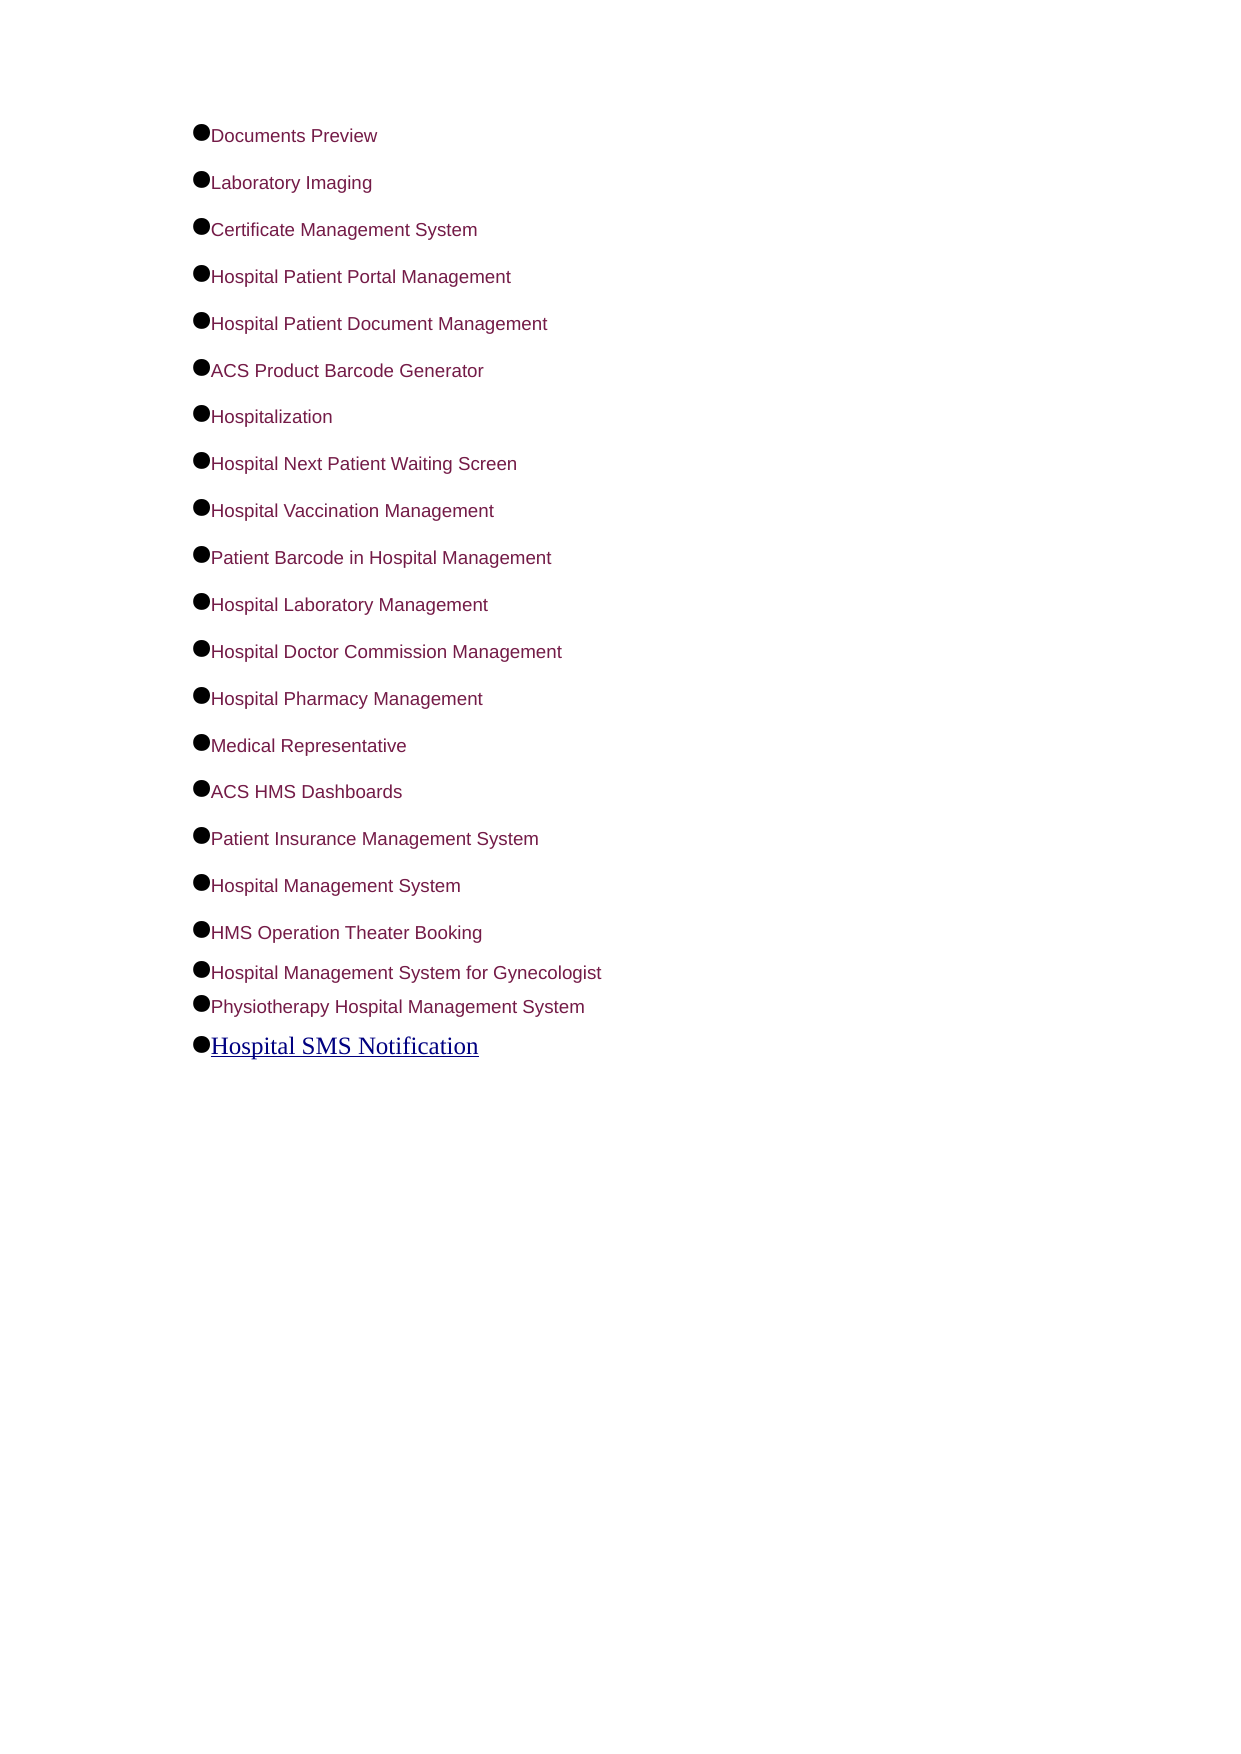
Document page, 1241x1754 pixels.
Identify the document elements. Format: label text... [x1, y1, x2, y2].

list Certificate Management System [118, 212, 1122, 243]
list Hospitalization [118, 399, 1122, 431]
list Hospital Patient Document Management [118, 306, 1122, 337]
list Hospital Patient Portal Management [118, 259, 1122, 290]
list Hospital Pharmacy Management [118, 681, 1122, 712]
list Patient Insurance Management System [118, 821, 1122, 852]
list Physiotherapy Hospital Management System [118, 996, 1122, 1019]
list Hospital Vaccination Management [118, 493, 1122, 524]
list Hospital Management System for Gynecologist [118, 962, 1122, 985]
list Hospital Doctor Commission Management [118, 634, 1122, 665]
list Patient Barcode in Hospital Management [118, 540, 1122, 571]
list Laboratory Imaging [118, 165, 1122, 196]
list Hospital SMS Notification [118, 1031, 1122, 1059]
list ACS Product Barcode Generator [118, 352, 1122, 384]
list Hospital Management System [118, 868, 1122, 899]
list Hospital Next Patient Waiting Screen [118, 446, 1122, 477]
list Medical Representative [118, 727, 1122, 759]
list ACS HMS Dashboards [118, 774, 1122, 806]
list Documents Preview [118, 118, 1122, 149]
list HMS Operation Theater Booking [118, 915, 1122, 946]
list Hospital Laboratory Management [118, 587, 1122, 618]
